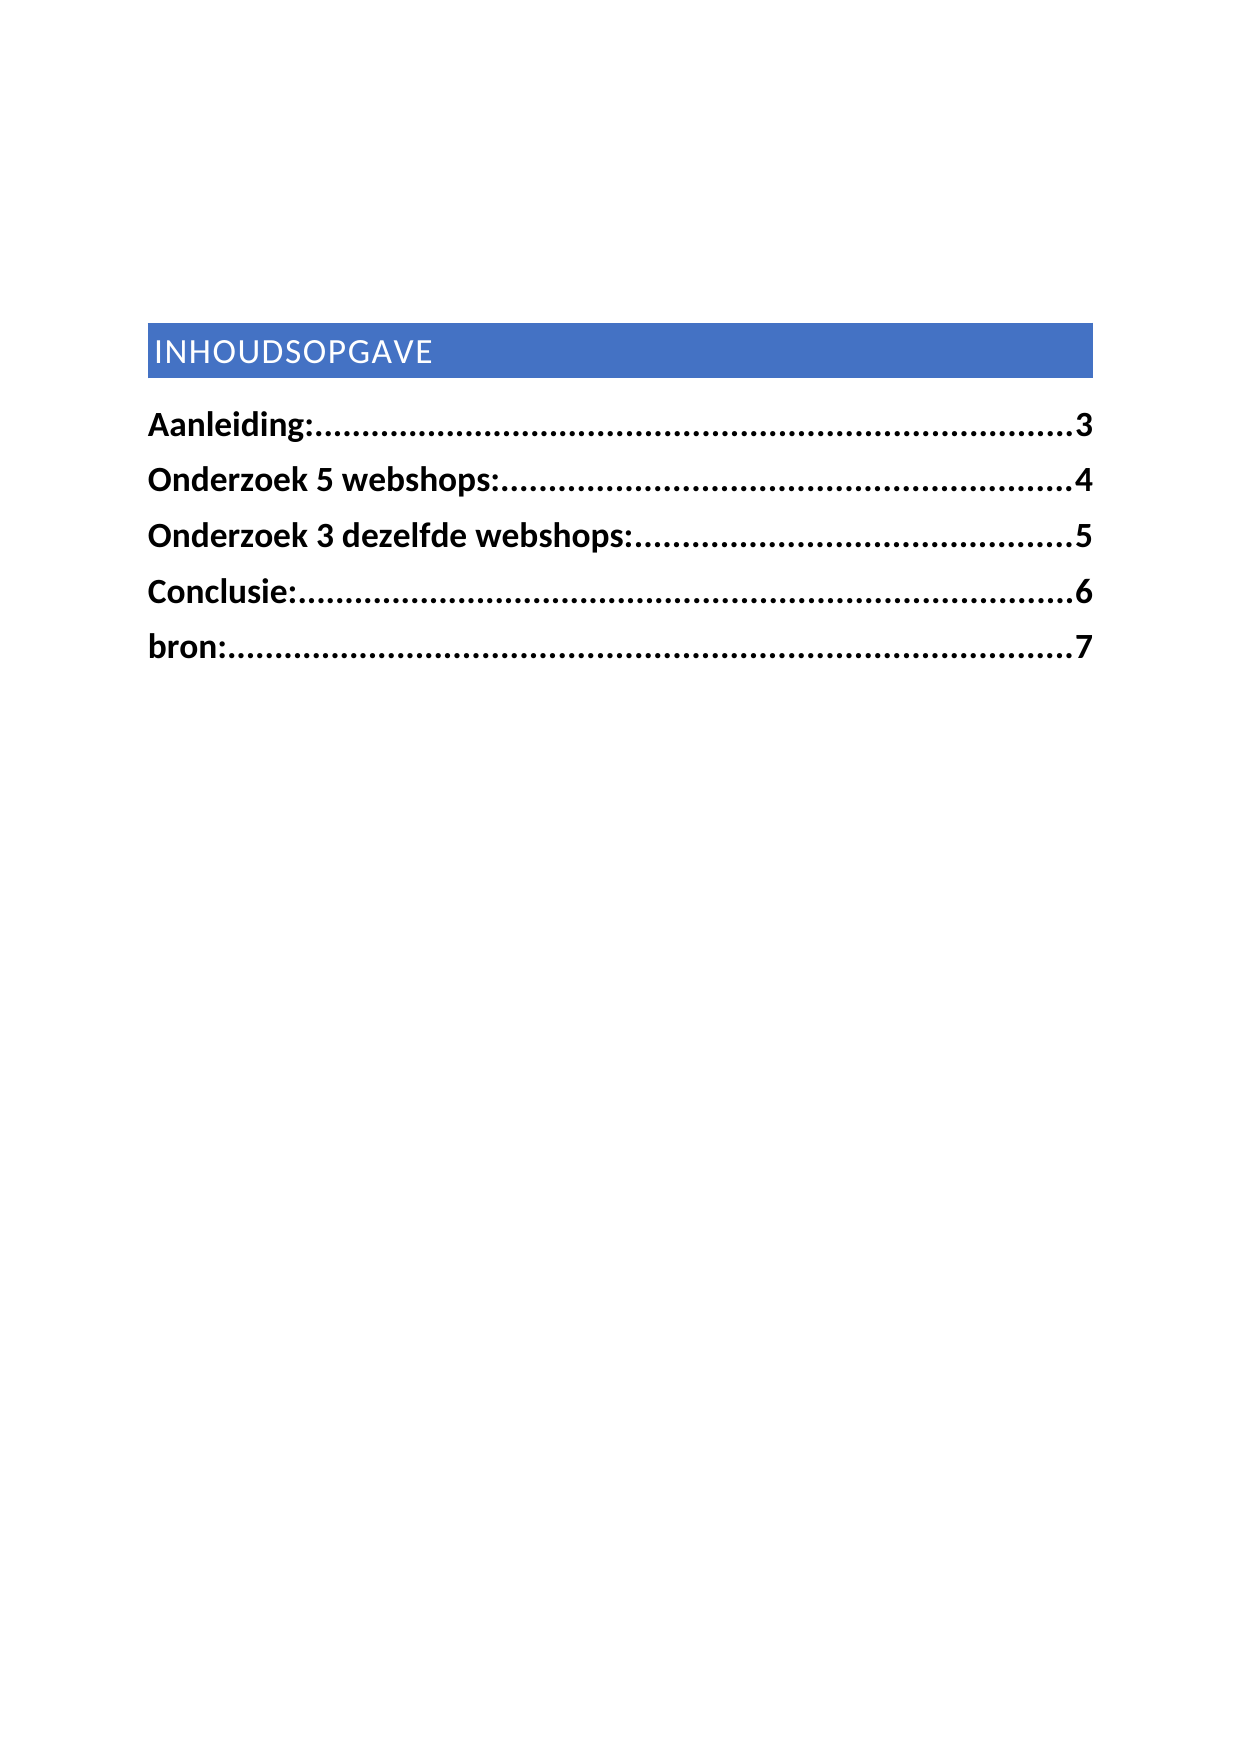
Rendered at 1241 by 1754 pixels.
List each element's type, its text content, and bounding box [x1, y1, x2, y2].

subtitle Aanleiding: 3 [148, 402, 1093, 445]
subtitle Conclusie: 6 [148, 569, 1093, 612]
subtitle Onderzoek 3 dezelfde webshops: 5 [148, 513, 1093, 556]
subtitle Onderzoek 5 webshops: 4 [148, 457, 1093, 501]
subtitle bron: 7 [148, 624, 1093, 668]
text Inhoudsopgave [154, 329, 1086, 372]
